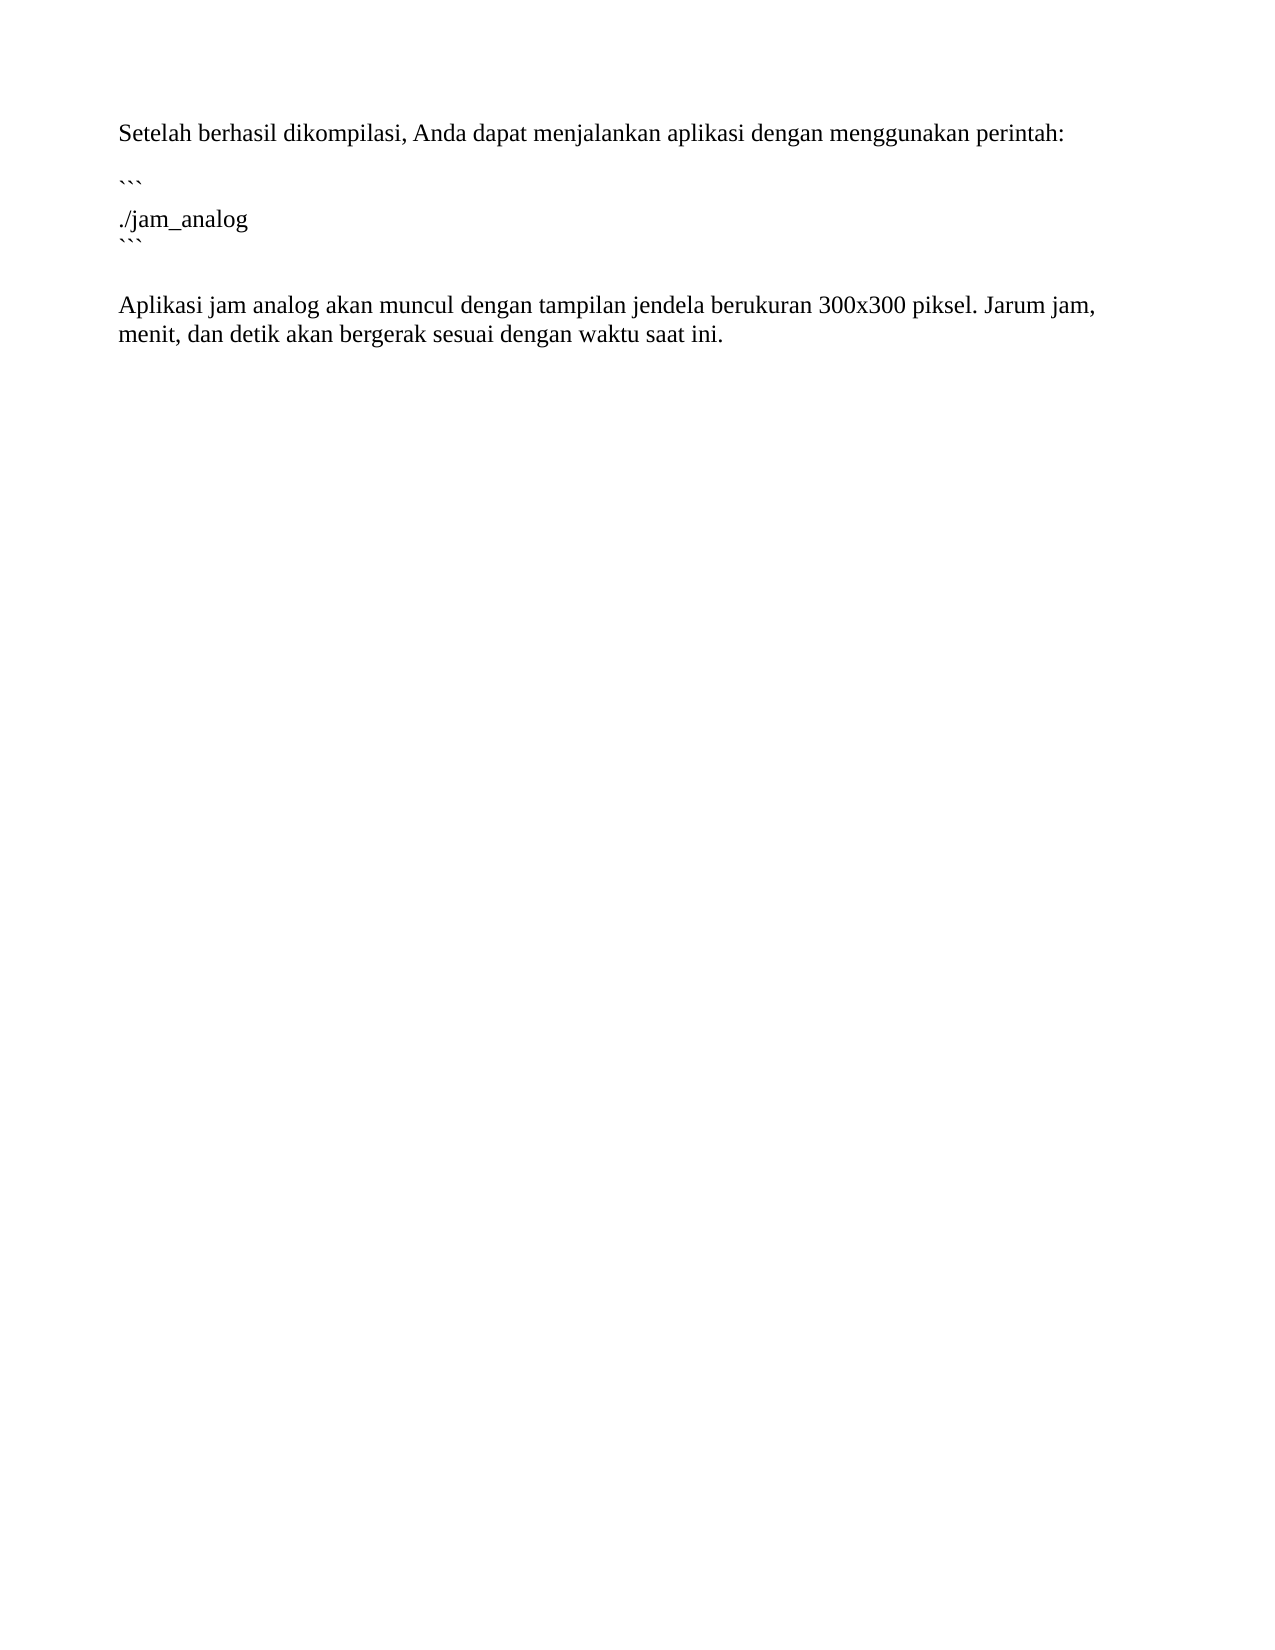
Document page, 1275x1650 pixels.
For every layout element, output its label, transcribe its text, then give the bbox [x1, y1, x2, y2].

text Aplikasi jam analog akan muncul dengan tampilan jendela berukuran 300x300 piksel. Jarum jam, menit, dan detik akan bergerak sesuai dengan waktu saat ini. [118, 291, 1157, 348]
text Setelah berhasil dikompilasi, Anda dapat menjalankan aplikasi dengan menggunakan perintah: [118, 118, 1157, 147]
text ``` [118, 233, 1157, 262]
text ./jam_analog [118, 204, 1157, 233]
text ``` [118, 176, 1157, 204]
